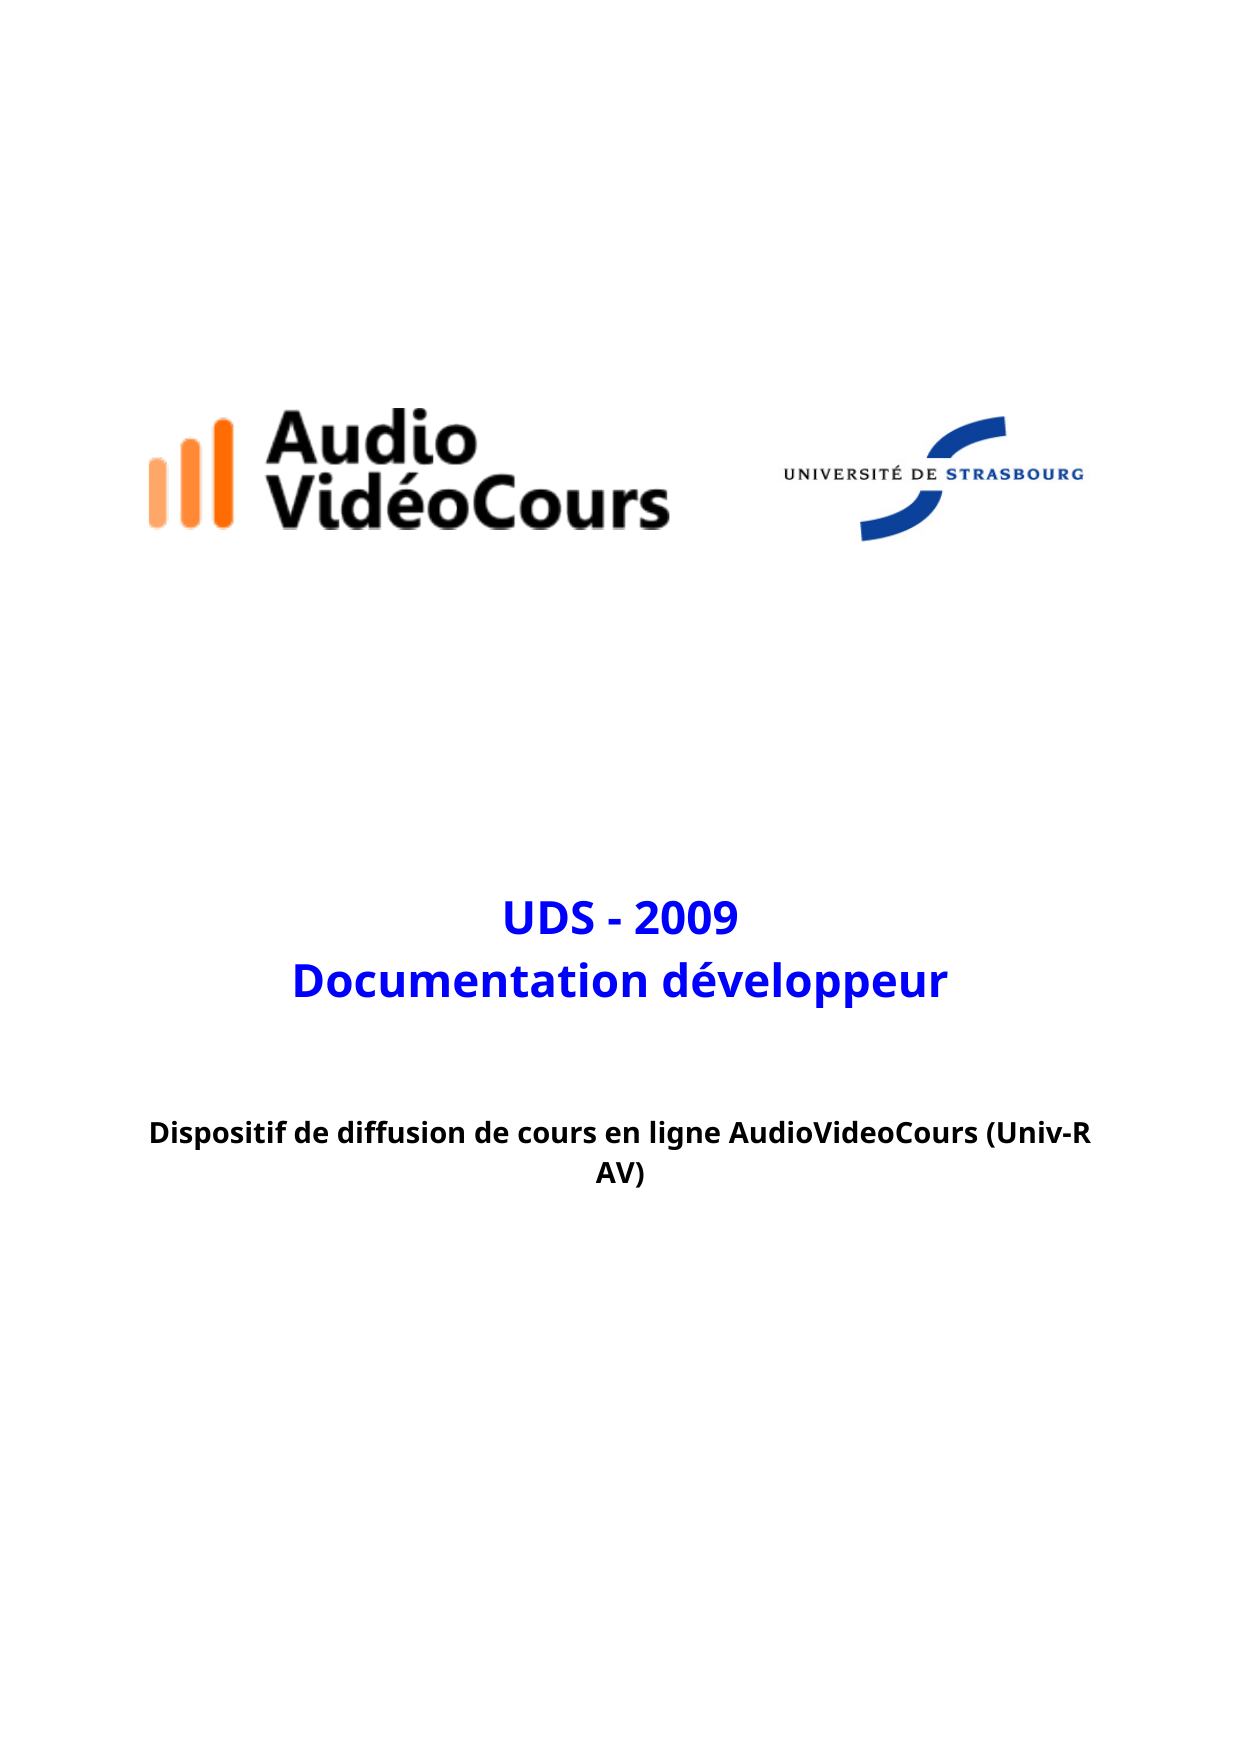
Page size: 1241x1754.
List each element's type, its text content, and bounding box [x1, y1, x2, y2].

picture [777, 408, 1091, 551]
text UDS - 2009 [148, 886, 1092, 948]
picture [148, 408, 670, 530]
text Documentation développeur [148, 948, 1092, 1011]
text Dispositif de diffusion de cours en ligne AudioVideoCours (Univ-R AV) [148, 1113, 1092, 1192]
